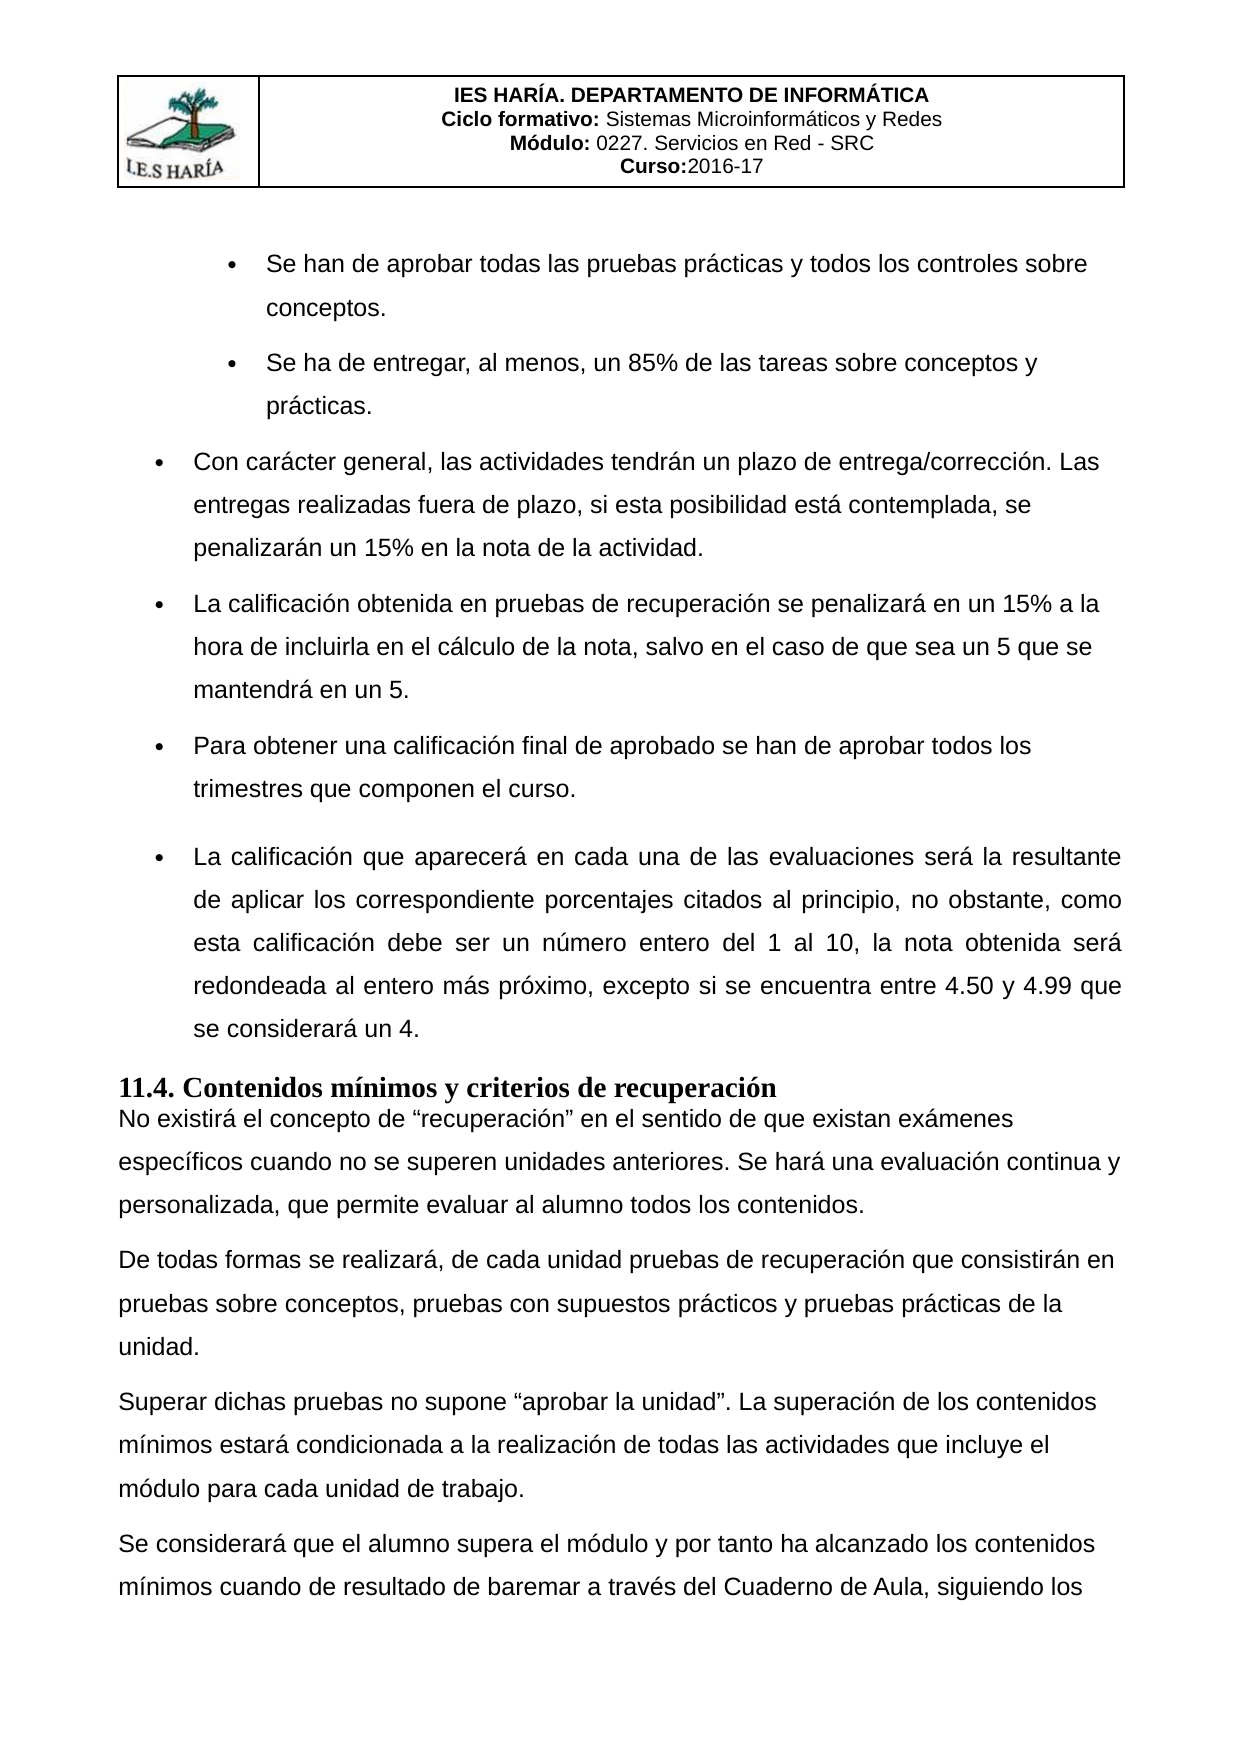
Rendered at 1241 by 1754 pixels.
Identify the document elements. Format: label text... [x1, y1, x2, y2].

list Se han de aprobar todas las pruebas prácticas y todos los controles sobre conceptos. [228, 249, 1122, 321]
list Con carácter general, las actividades tendrán un plazo de entrega/corrección. Las entregas realizadas fuera de plazo, si esta posibilidad está contemplada, se penalizarán un 15% en la nota de la actividad. [156, 447, 1122, 562]
list Se ha de entregar, al menos, un 85% de las tareas sobre conceptos y prácticas. [228, 348, 1122, 420]
picture [123, 82, 241, 180]
list La calificación que aparecerá en cada una de las evaluaciones será la resultante de aplicar los correspondiente porcentajes citados al principio, no obstante, como esta calificación debe ser un número entero del 1 al 10, la nota obtenida será redondeada al entero más próximo, excepto si se encuentra entre 4.50 y 4.99 que se considerará un 4. [156, 842, 1122, 1043]
text De todas formas se realizará, de cada unidad pruebas de recuperación que consistirán en pruebas sobre conceptos, pruebas con supuestos prácticos y pruebas prácticas de la unidad. [118, 1246, 1122, 1361]
list La calificación obtenida en pruebas de recuperación se penalizará en un 15% a la hora de incluirla en el cálculo de la nota, salvo en el caso de que sea un 5 que se mantendrá en un 5. [156, 589, 1122, 704]
subtitle 11.4. Contenidos mínimos y criterios de recuperación [118, 1070, 1122, 1104]
text Superar dichas pruebas no supone “aprobar la unidad”. La superación de los contenidos mínimos estará condicionada a la realización de todas las actividades que incluye el módulo para cada unidad de trabajo. [118, 1387, 1122, 1502]
text Se considerará que el alumno supera el módulo y por tanto ha alcanzado los contenidos mínimos cuando de resultado de baremar a través del Cuaderno de Aula, siguiendo los [118, 1529, 1122, 1601]
text No existirá el concepto de “recuperación” en el sentido de que existan exámenes específicos cuando no se superen unidades anteriores. Se hará una evaluación continua y personalizada, que permite evaluar al alumno todos los contenidos. [118, 1104, 1122, 1219]
list Para obtener una calificación final de aprobado se han de aprobar todos los trimestres que componen el curso. [156, 731, 1122, 803]
